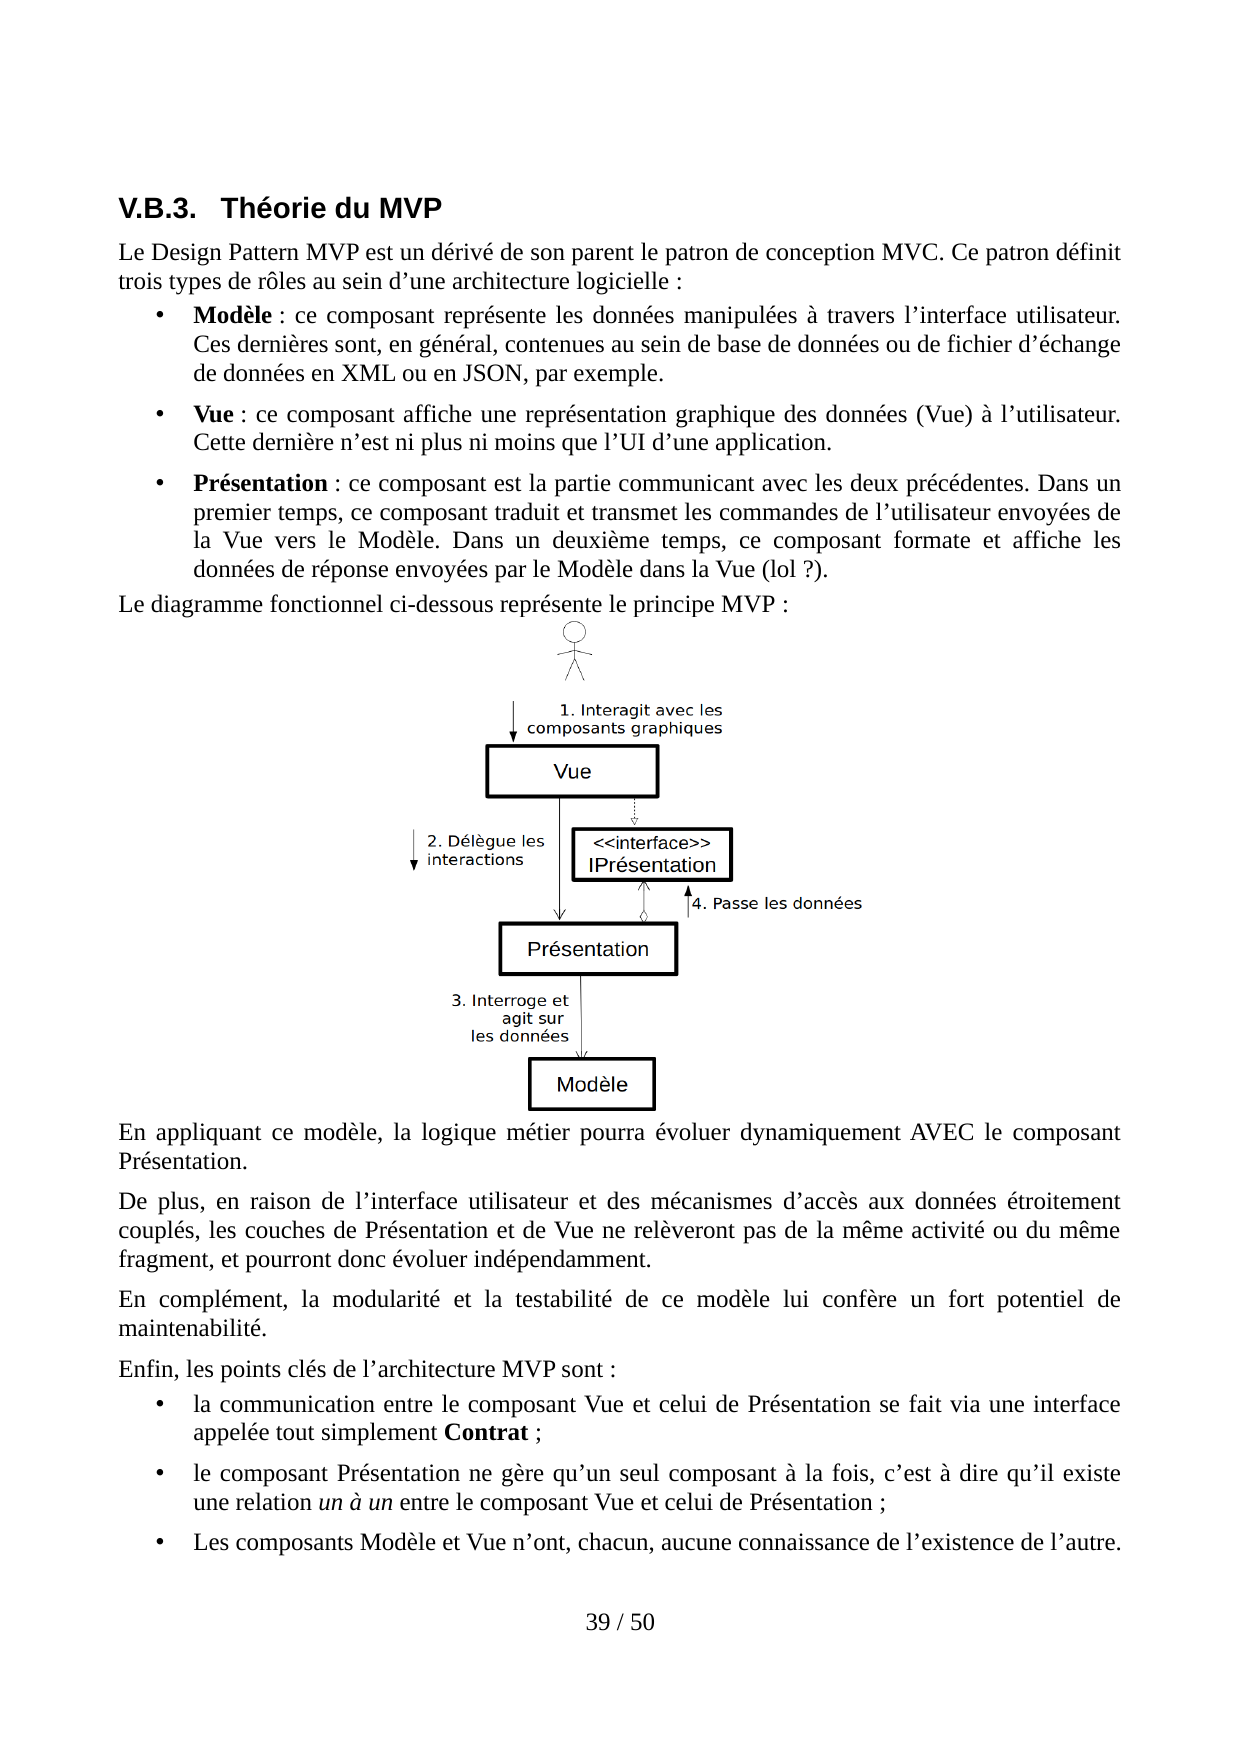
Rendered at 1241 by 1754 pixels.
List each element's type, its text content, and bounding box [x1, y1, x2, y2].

text En appliquant ce modèle, la logique métier pourra évoluer dynamiquement AVEC le composant Présentation. [118, 1117, 1122, 1174]
list Les composants Modèle et Vue n’ont, chacun, aucune connaissance de l’existence de l’autre. [156, 1527, 1122, 1556]
list Modèle : ce composant représente les données manipulées à travers l’interface utilisateur. Ces dernières sont, en général, contenues au sein de base de données ou de fichier d’échange de données en XML ou en JSON, par exemple. [156, 301, 1122, 387]
text Enfin, les points clés de l’architecture MVP sont : [118, 1354, 1122, 1383]
subtitle Théorie du MVP [118, 191, 1122, 225]
list la communication entre le composant Vue et celui de Présentation se fait via une interface appelée tout simplement Contrat ; [156, 1389, 1122, 1446]
text Le Design Pattern MVP est un dérivé de son parent le patron de conception MVC. Ce patron définit trois types de rôles au sein d’une architecture logicielle : [118, 237, 1122, 295]
text En complément, la modularité et la testabilité de ce modèle lui confère un fort potentiel de maintenabilité. [118, 1284, 1122, 1342]
text Le diagramme fonctionnel ci-dessous représente le principe MVP : [118, 589, 1122, 618]
text De plus, en raison de l’interface utilisateur et des mécanismes d’accès aux données étroitement couplés, les couches de Présentation et de Vue ne relèveront pas de la même activité ou du même fragment, et pourront donc évoluer indépendamment. [118, 1186, 1122, 1273]
picture [371, 617, 869, 1112]
list Vue : ce composant affiche une représentation graphique des données (Vue) à l’utilisateur. Cette dernière n’est ni plus ni moins que l’UI d’une application. [156, 399, 1122, 456]
list Présentation : ce composant est la partie communicant avec les deux précédentes. Dans un premier temps, ce composant traduit et transmet les commandes de l’utilisateur envoyées de la Vue vers le Modèle. Dans un deuxième temps, ce composant formate et affiche les données de réponse envoyées par le Modèle dans la Vue (lol ?). [156, 468, 1122, 583]
list le composant Présentation ne gère qu’un seul composant à la fois, c’est à dire qu’il existe une relation un à un entre le composant Vue et celui de Présentation ; [156, 1458, 1122, 1516]
